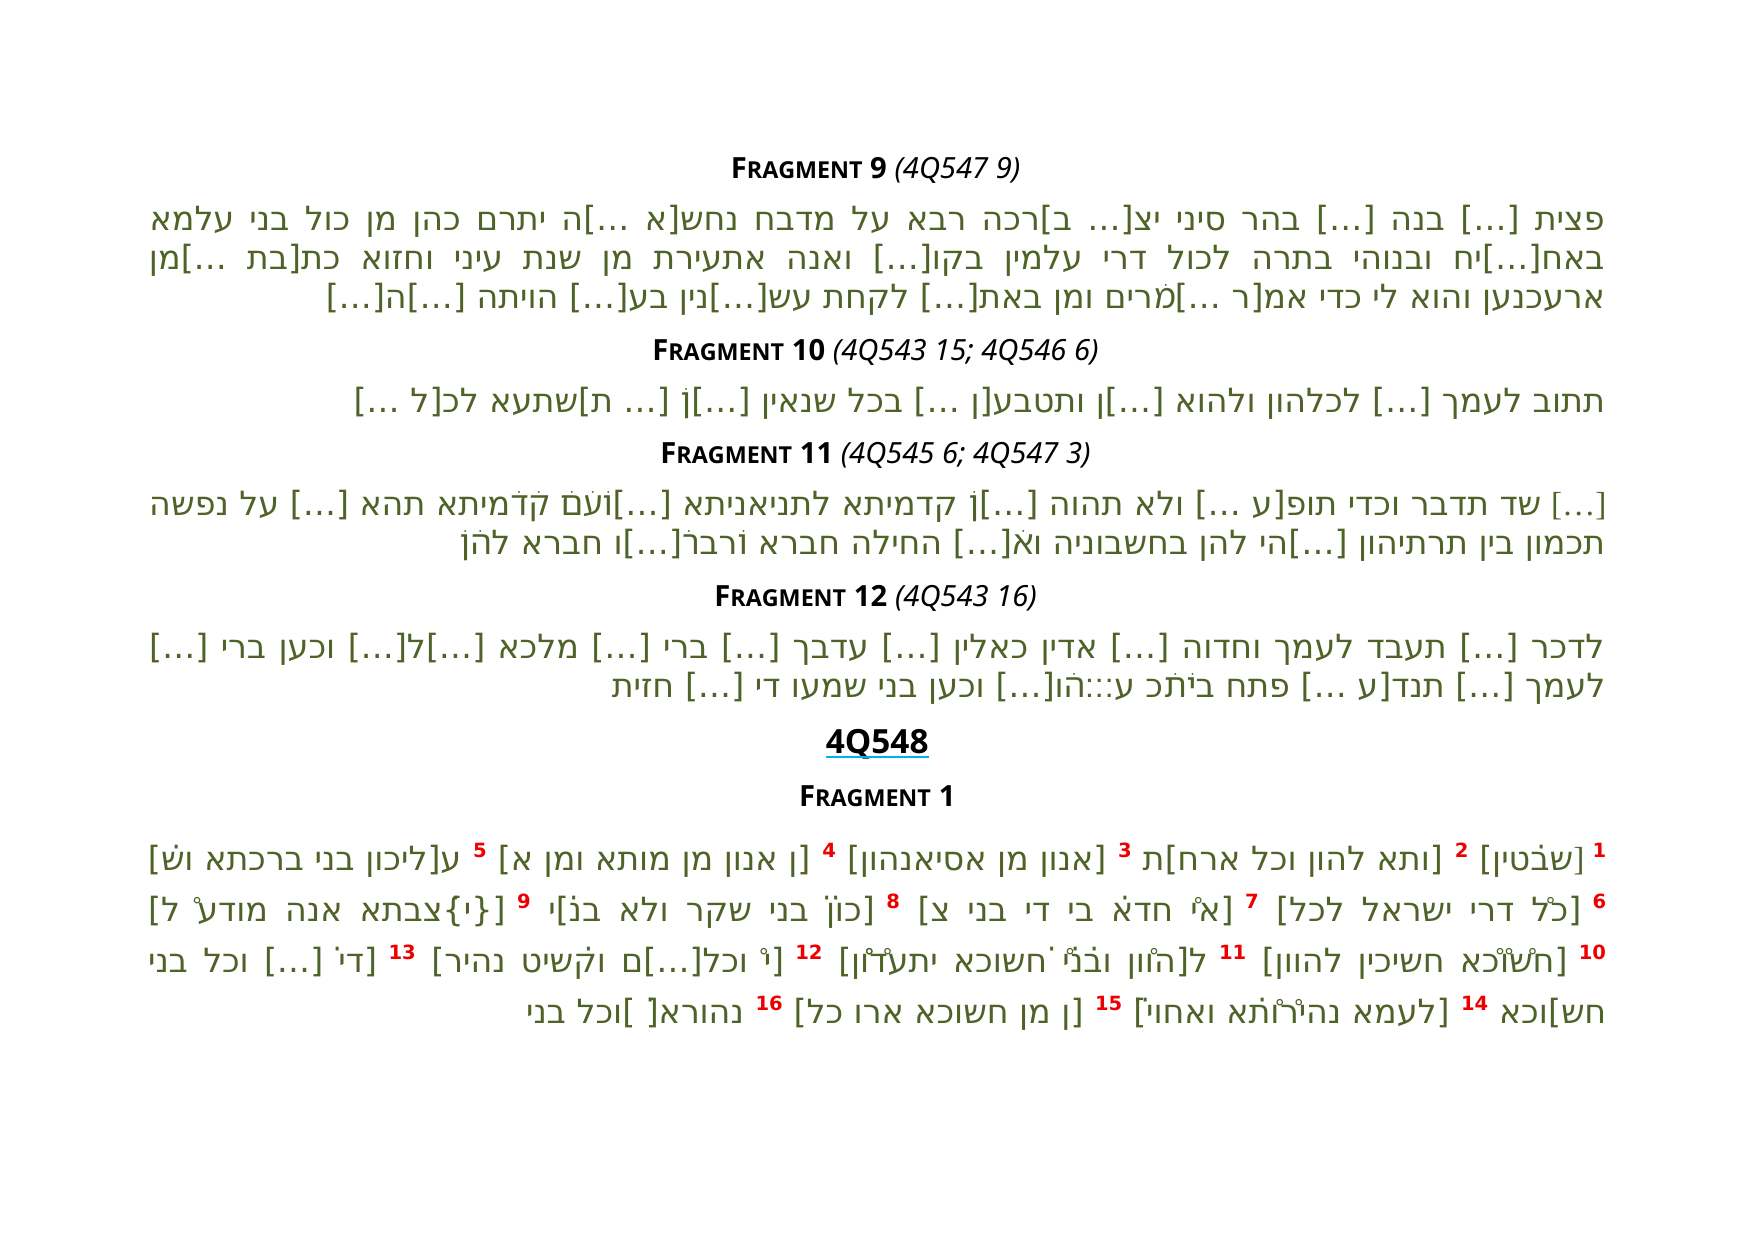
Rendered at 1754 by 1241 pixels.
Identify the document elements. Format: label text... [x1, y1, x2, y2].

text Fragment 12 (4Q543 16) [148, 575, 1606, 615]
text פצית […] בנה […] בהר סיני יצ[… ב]רכה רבא על מדבח נחש[א …]ה יתרם כהן מן כול בני עלמא באח[…]יח ובנוהי בתרה לכול דרי עלמין בקו[…] ואנה אתעירת מן שנת עיני וחזוא כת[בת …]מן ארעכנען והוא לי כדי אמ[ר …]מׄרים ומן באת[…] לקחת עש[…]נין בע[…] הויתה […]ה[…] [148, 200, 1606, 316]
text Fragment 10 (4Q543 15; 4Q546 6) [148, 329, 1606, 369]
text תתוב לעמך […] לכלהון ולהוא […]ן ותטבע[ן …] בכל שנאין […]ןׄ [… ת]שתעא לכ[ל …] [148, 381, 1606, 420]
text Fragment 9 (4Q547 9) [148, 148, 1606, 187]
text Fragment 1 [148, 775, 1606, 815]
text […] שד תדבר וכדי תופ[ע …] ולא תהוה […]ןׄ קדמיתא לתניאניתא […]וׄעׄםׄ קׄדׄמיתא תהא […] על נפשה תכמון בין תרתיהון […]הי להן בחשבוניה ואׄ[…] החילה חברא וׄרברׄ[…]ו חברא להׄןׄ [148, 485, 1606, 563]
text Fragment 11 (4Q545 6; 4Q547 3) [148, 432, 1606, 472]
text 1 [ש̇בטין] 2 [ותא להון וכל ארח]ת 3 [אנון מן אסיאנהון] 4 [ן אנון מן מותא ומן א] 5 ע[ליכון בני ברכתא ו̇ש] 6 [כ̊ל דרי ישראל לכל] 7 [א̊י חד̇א בי די בני צ] 8 [כ̇ו̇ן בני שקר ולא ב̇נ]י 9 [{י̇}צבתא אנה מודע̊ ל] 10 [ח̊ש̊ו̊כא חשיכין להוון] 11 ל[ה̊וון ו̇ב̇נ̊י̇ חשוכא יתע̊ד̊̊ון] 12 [י̊ וכל[…]ם ו̇קשיט נהיר] 13 [ד̇י […] וכל בני חש]וכא 14 [לעמא נהי̊ר̊ו̇תא ואחו̇י̇] 15 [ן מן חשוכא ארו כל] 16 נהורא̇[ ]וכל בני [148, 828, 1606, 1031]
text לדכר […] תעבד לעמך וחדוה […] אדין כאלין […] עדבך […] ברי […] מלכא […]ל[…] וכען ברי […] לעמך […] תנד[ע …] פתח ביׄתׄכ ע׃׃׃הׄו[…] וכען בני שמעו די […] חזית [148, 627, 1606, 705]
text 4Q548 [148, 717, 1606, 763]
